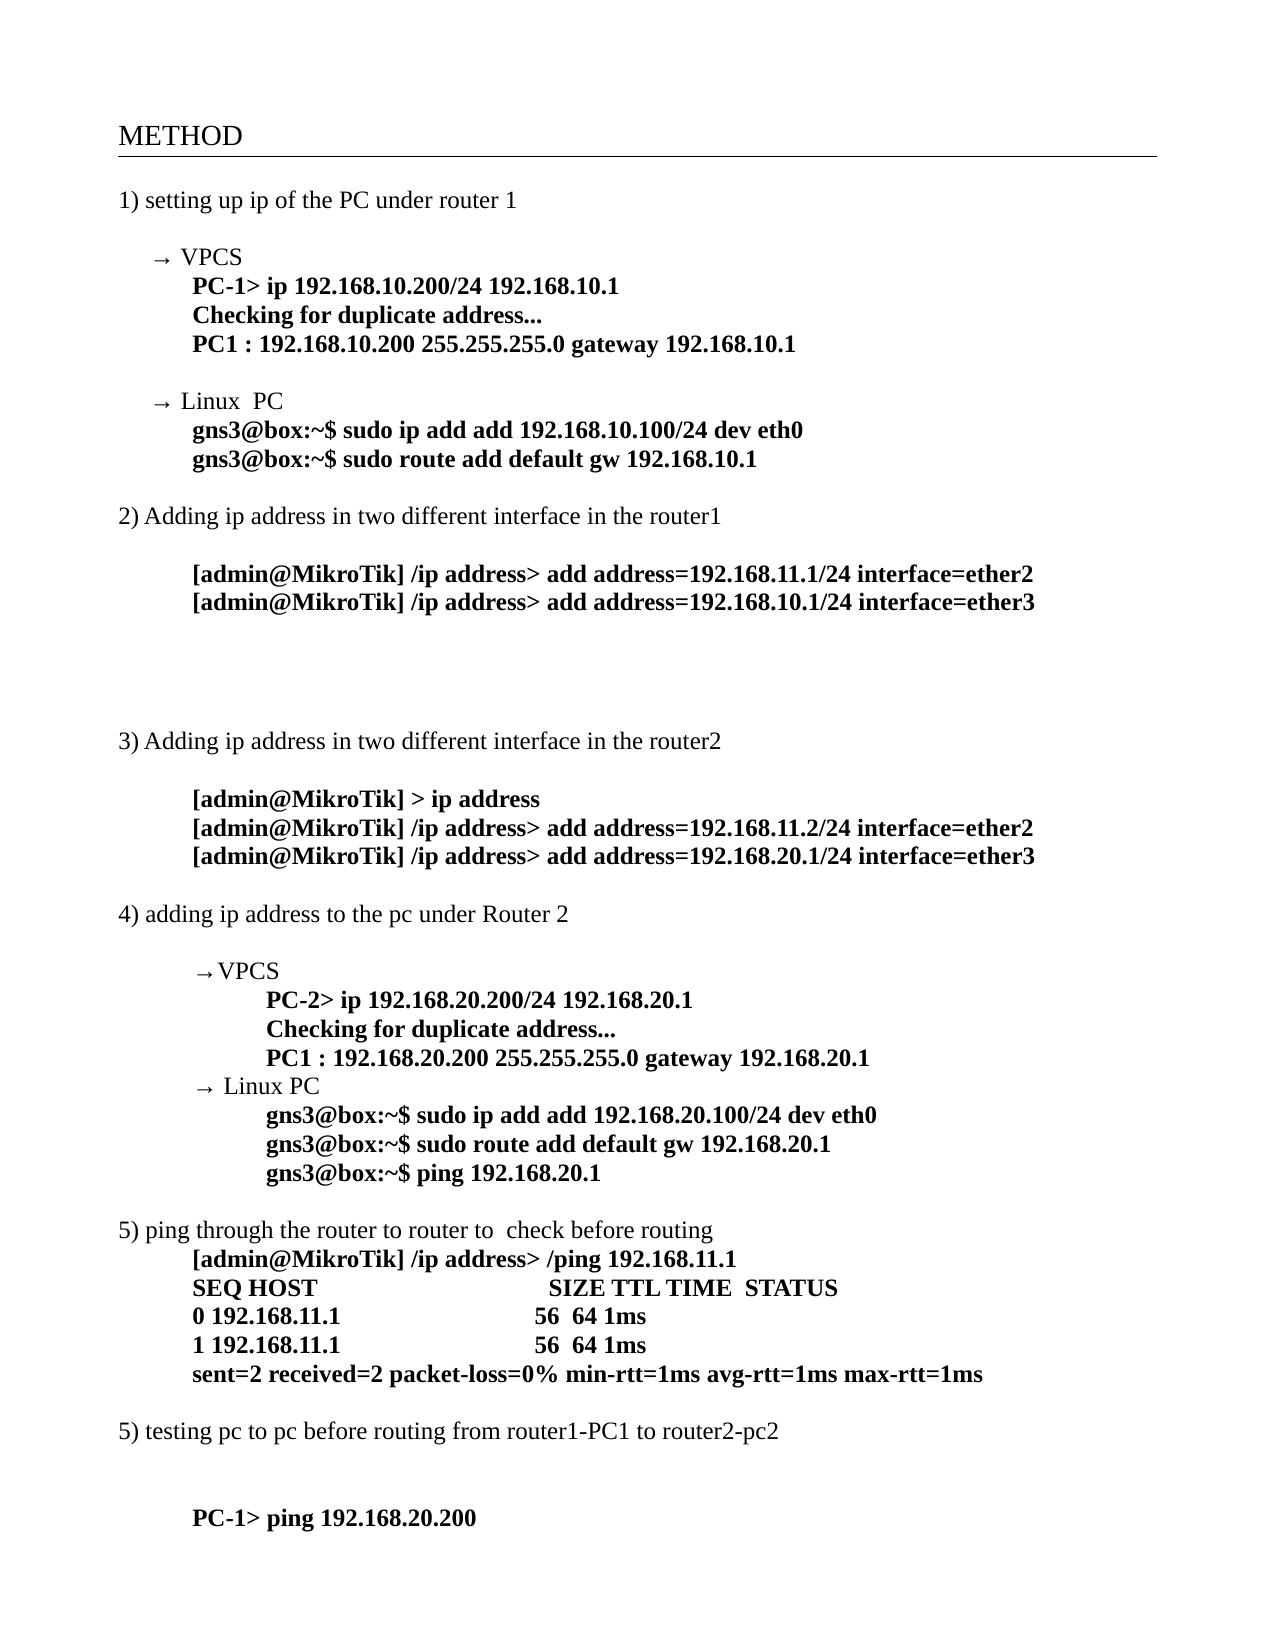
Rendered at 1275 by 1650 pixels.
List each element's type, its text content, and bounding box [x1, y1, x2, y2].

text gns3@box:~$ sudo ip add add 192.168.20.100/24 dev eth0 [118, 1100, 1157, 1129]
text → Linux PC [118, 386, 1157, 415]
text 5) ping through the router to router to check before routing [118, 1215, 1157, 1244]
text PC-1> ping 192.168.20.200 [118, 1503, 1157, 1531]
text 0 192.168.11.1 56 64 1ms [118, 1301, 1157, 1330]
text PC1 : 192.168.20.200 255.255.255.0 gateway 192.168.20.1 [118, 1043, 1157, 1071]
text → Linux PC [118, 1071, 1157, 1100]
text METHOD [118, 118, 1157, 156]
text gns3@box:~$ ping 192.168.20.1 [118, 1158, 1157, 1186]
text → VPCS [118, 242, 1157, 271]
text PC1 : 192.168.10.200 255.255.255.0 gateway 192.168.10.1 [118, 329, 1157, 357]
text gns3@box:~$ sudo route add default gw 192.168.10.1 [118, 444, 1157, 472]
text Checking for duplicate address... [118, 1014, 1157, 1043]
text →VPCS [118, 956, 1157, 985]
text Checking for duplicate address... [118, 300, 1157, 329]
text [admin@MikroTik] /ip address> add address=192.168.11.2/24 interface=ether2 [118, 813, 1157, 841]
text gns3@box:~$ sudo ip add add 192.168.10.100/24 dev eth0 [118, 415, 1157, 444]
text sent=2 received=2 packet-loss=0% min-rtt=1ms avg-rtt=1ms max-rtt=1ms [118, 1359, 1157, 1388]
text 4) adding ip address to the pc under Router 2 [118, 899, 1157, 928]
text [admin@MikroTik] > ip address [118, 784, 1157, 813]
text [admin@MikroTik] /ip address> add address=192.168.20.1/24 interface=ether3 [118, 841, 1157, 870]
text 5) testing pc to pc before routing from router1-PC1 to router2-pc2 [118, 1416, 1157, 1445]
text [admin@MikroTik] /ip address> add address=192.168.11.1/24 interface=ether2 [118, 559, 1157, 587]
text 3) Adding ip address in two different interface in the router2 [118, 726, 1157, 755]
text SEQ HOST SIZE TTL TIME STATUS [118, 1273, 1157, 1301]
text PC-2> ip 192.168.20.200/24 192.168.20.1 [118, 985, 1157, 1014]
text PC-1> ip 192.168.10.200/24 192.168.10.1 [118, 271, 1157, 300]
text [admin@MikroTik] /ip address> add address=192.168.10.1/24 interface=ether3 [118, 587, 1157, 616]
text [admin@MikroTik] /ip address> /ping 192.168.11.1 [118, 1244, 1157, 1273]
text 2) Adding ip address in two different interface in the router1 [118, 501, 1157, 530]
text 1) setting up ip of the PC under router 1 [118, 185, 1157, 214]
text 1 192.168.11.1 56 64 1ms [118, 1330, 1157, 1359]
text gns3@box:~$ sudo route add default gw 192.168.20.1 [118, 1129, 1157, 1158]
